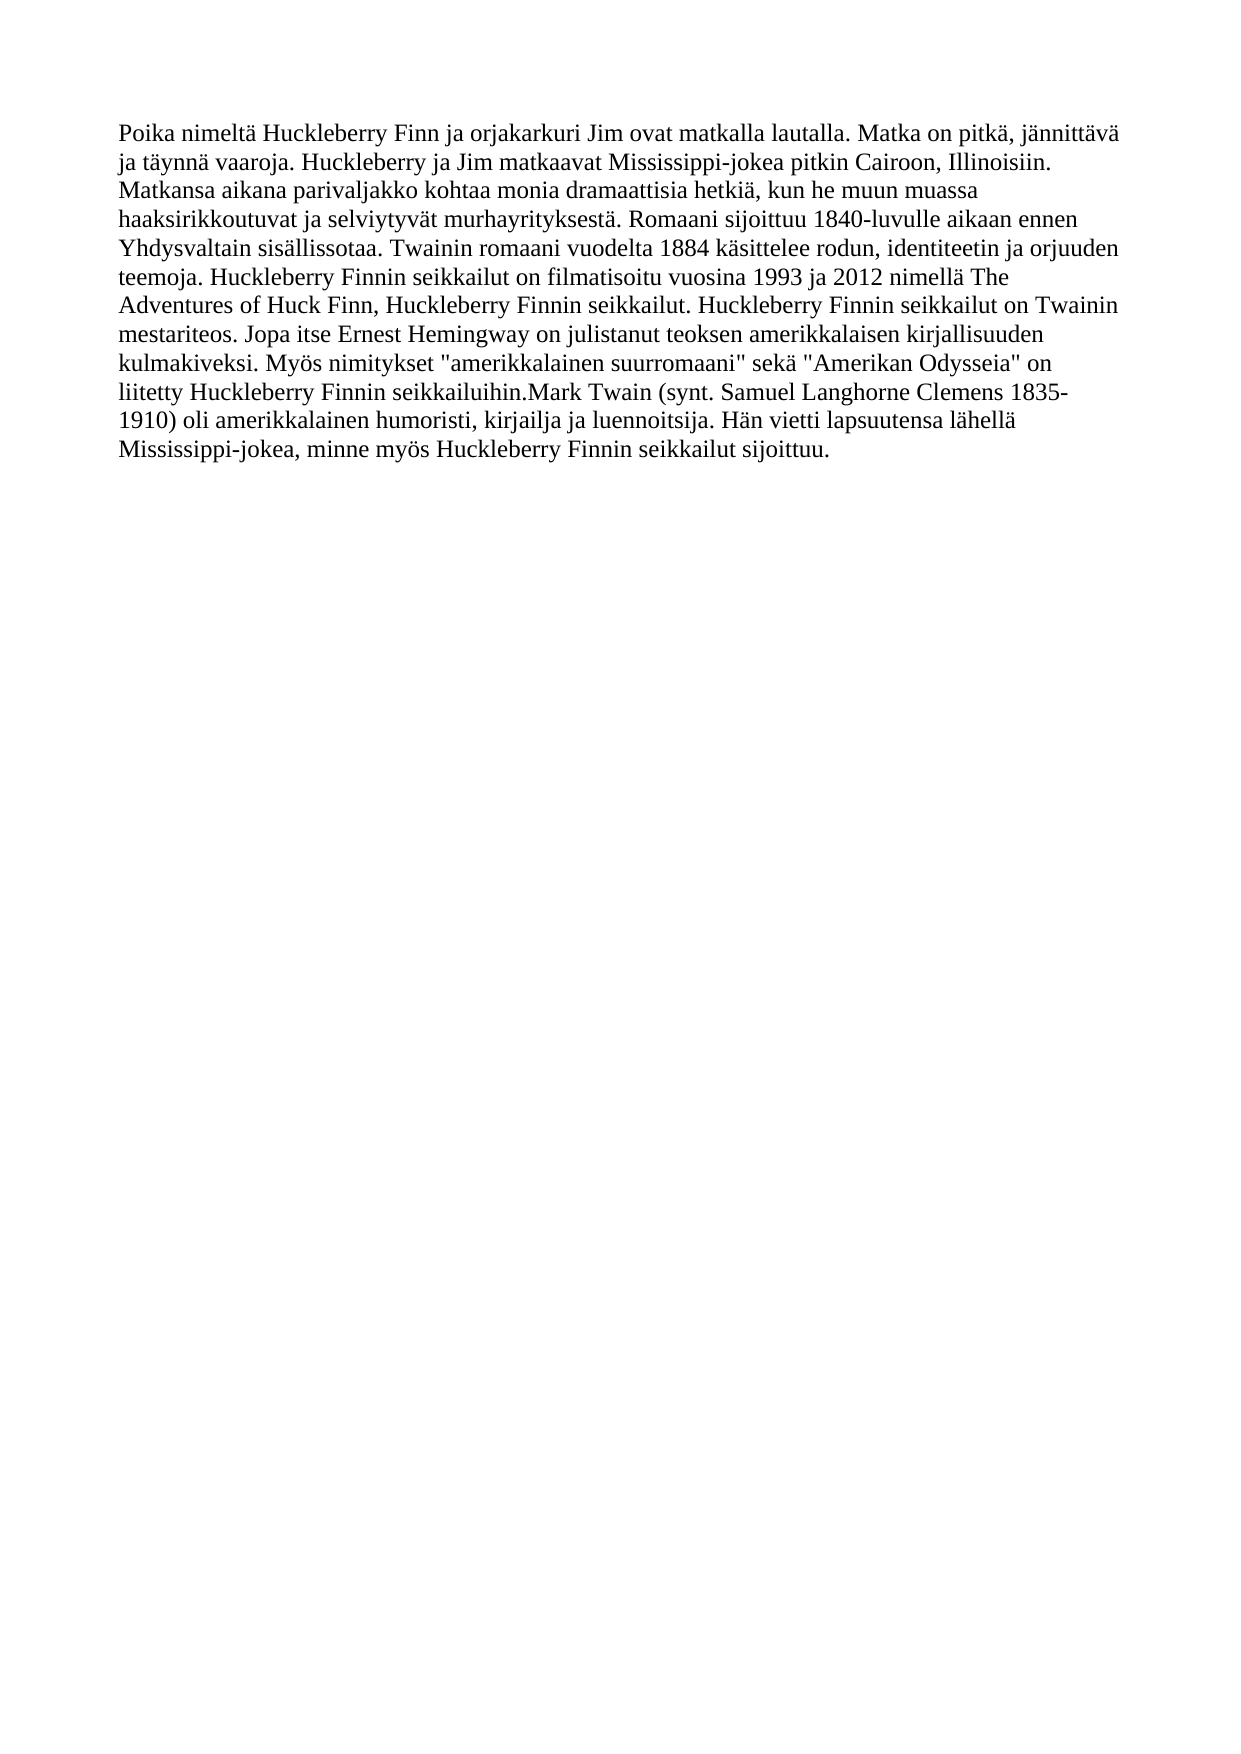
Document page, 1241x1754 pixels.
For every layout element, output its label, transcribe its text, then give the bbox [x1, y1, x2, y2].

text Poika nimeltä Huckleberry Finn ja orjakarkuri Jim ovat matkalla lautalla. Matka on pitkä, jännittävä ja täynnä vaaroja. Huckleberry ja Jim matkaavat Mississippi-jokea pitkin Cairoon, Illinoisiin. Matkansa aikana parivaljakko kohtaa monia dramaattisia hetkiä, kun he muun muassa haaksirikkoutuvat ja selviytyvät murhayrityksestä. Romaani sijoittuu 1840-luvulle aikaan ennen Yhdysvaltain sisällissotaa. Twainin romaani vuodelta 1884 käsittelee rodun, identiteetin ja orjuuden teemoja. Huckleberry Finnin seikkailut on filmatisoitu vuosina 1993 ja 2012 nimellä The Adventures of Huck Finn, Huckleberry Finnin seikkailut. Huckleberry Finnin seikkailut on Twainin mestariteos. Jopa itse Ernest Hemingway on julistanut teoksen amerikkalaisen kirjallisuuden kulmakiveksi. Myös nimitykset "amerikkalainen suurromaani" sekä "Amerikan Odysseia" on liitetty Huckleberry Finnin seikkailuihin.Mark Twain (synt. Samuel Langhorne Clemens 1835-1910) oli amerikkalainen humoristi, kirjailja ja luennoitsija. Hän vietti lapsuutensa lähellä Mississippi-jokea, minne myös Huckleberry Finnin seikkailut sijoittuu. [118, 118, 1122, 463]
